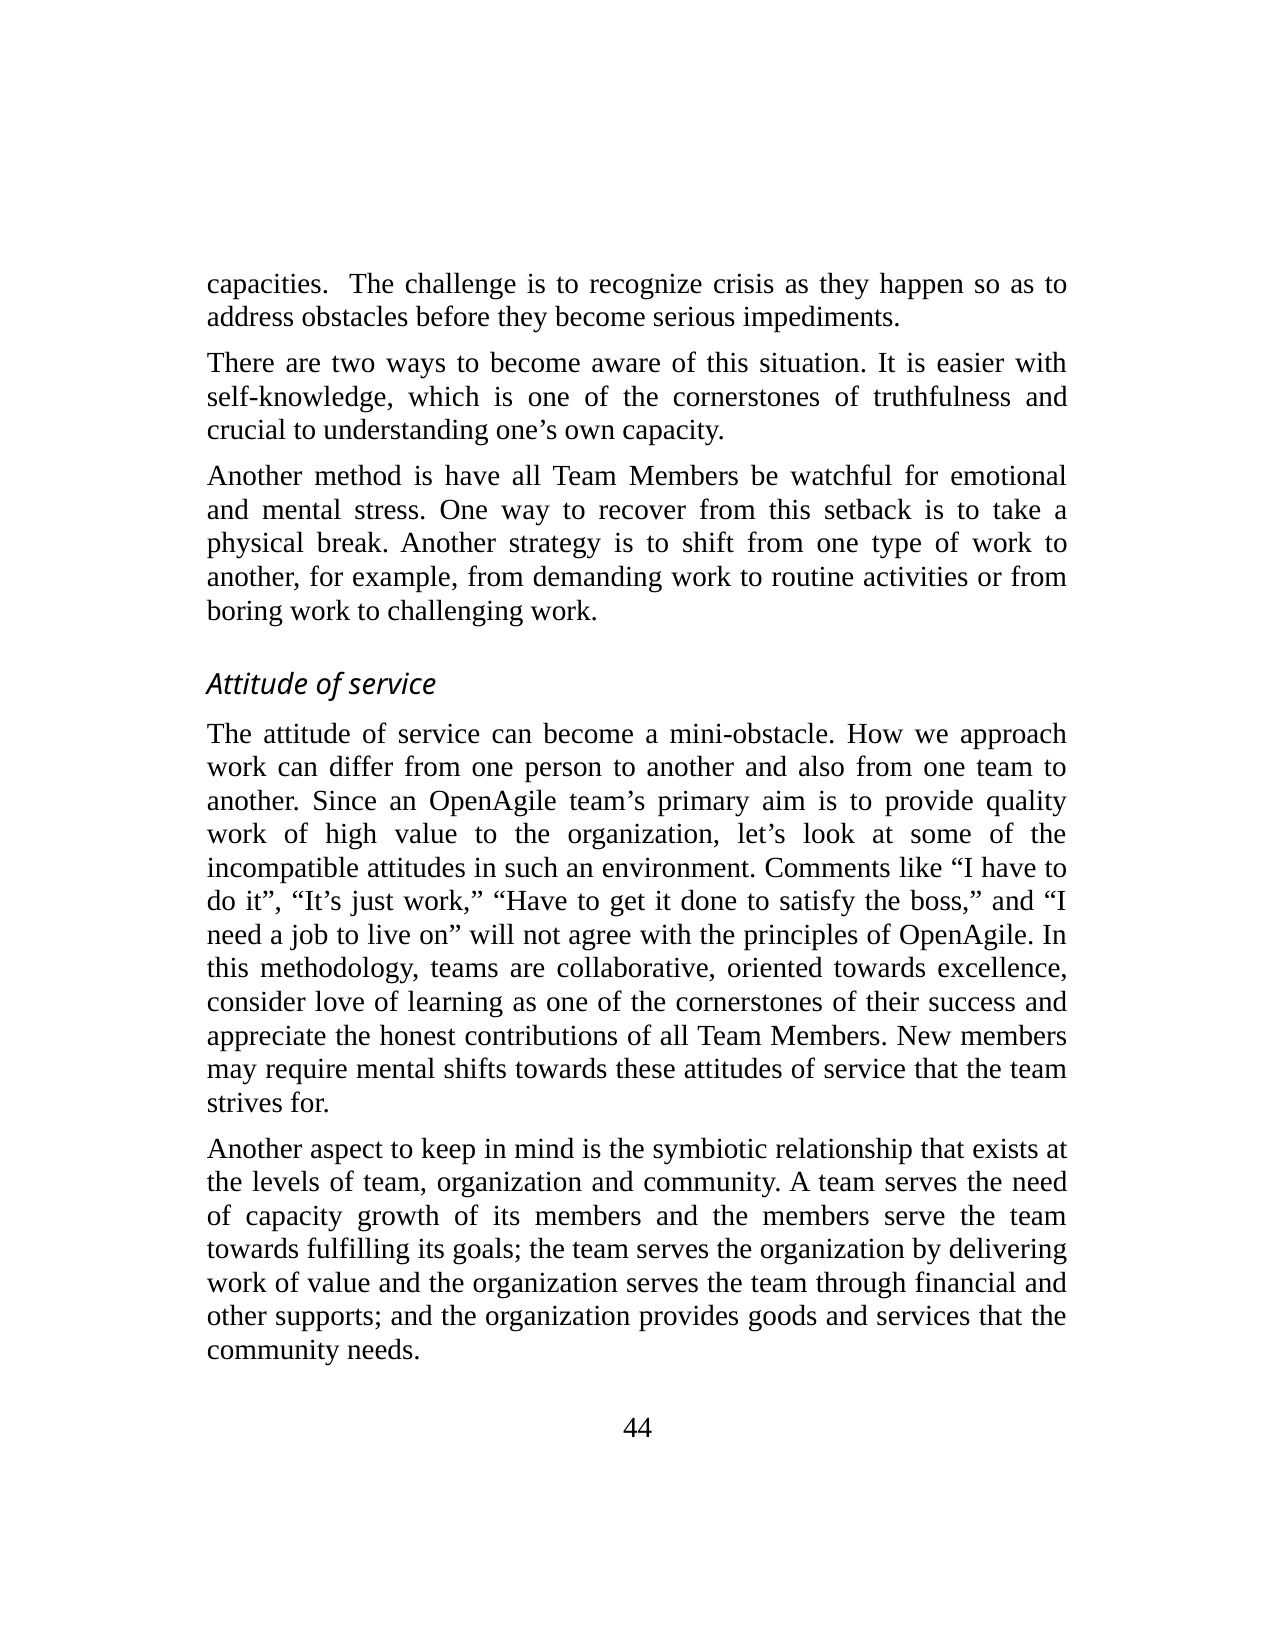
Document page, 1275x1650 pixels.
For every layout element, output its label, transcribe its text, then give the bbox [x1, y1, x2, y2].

text The attitude of service can become a mini-obstacle. How we approach work can differ from one person to another and also from one team to another. Since an OpenAgile team’s primary aim is to provide quality work of high value to the organization, let’s look at some of the incompatible attitudes in such an environment. Comments like “I have to do it”, “It’s just work,” “Have to get it done to satisfy the boss,” and “I need a job to live on” will not agree with the principles of OpenAgile. In this methodology, teams are collaborative, oriented towards excellence, consider love of learning as one of the cornerstones of their success and appreciate the honest contributions of all Team Members. New members may require mental shifts towards these attitudes of service that the team strives for. [207, 716, 1068, 1118]
subtitle Attitude of service [207, 664, 1068, 703]
text Another method is have all Team Members be watchful for emotional and mental stress. One way to recover from this setback is to take a physical break. Another strategy is to shift from one type of work to another, for example, from demanding work to routine activities or from boring work to challenging work. [207, 458, 1068, 626]
text capacities. The challenge is to recognize crisis as they happen so as to address obstacles before they become serious impediments. [207, 266, 1068, 333]
text There are two ways to become aware of this situation. It is easier with self-knowledge, which is one of the cornerstones of truthfulness and crucial to understanding one’s own capacity. [207, 345, 1068, 446]
text Another aspect to keep in mind is the symbiotic relationship that exists at the levels of team, organization and community. A team serves the need of capacity growth of its members and the members serve the team towards fulfilling its goals; the team serves the organization by delivering work of value and the organization serves the team through financial and other supports; and the organization provides goods and services that the community needs. [207, 1131, 1068, 1366]
